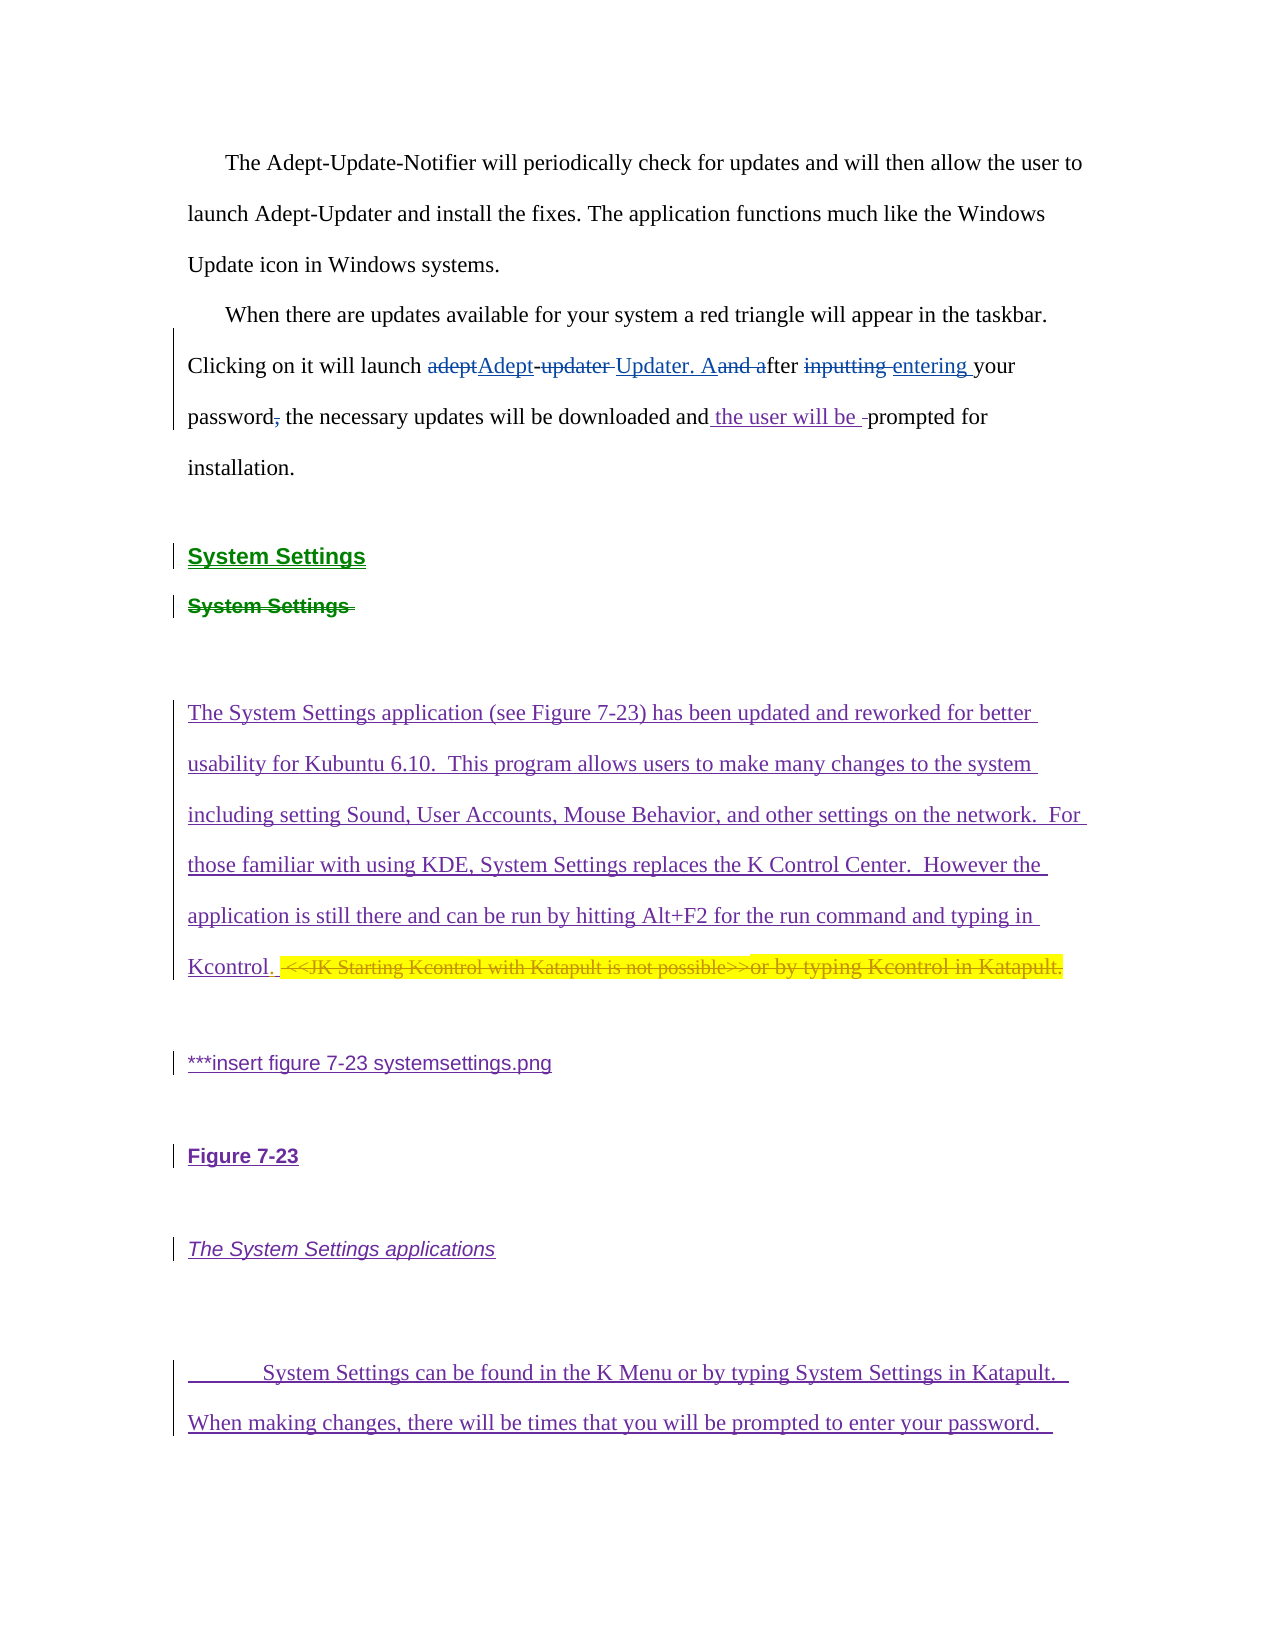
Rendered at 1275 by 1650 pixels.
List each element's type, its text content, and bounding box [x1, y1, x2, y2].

text ***insert figure 7-23 systemsettings.png [187, 1051, 1087, 1075]
text Figure 7-23 [187, 1144, 1087, 1168]
text System Settings can be found in the K Menu or by typing System Settings in Katapult. When making changes, there will be times that you will be prompted to enter your password. [187, 1359, 1087, 1436]
text When there are updates available for your system a red triangle will appear in the taskbar. Clicking on it will launch Adept-Updater. After entering your password the necessary updates will be downloaded and the user will be prompted for installation. [187, 302, 1087, 480]
text The Adept-Update-Notifier will periodically check for updates and will then allow the user to launch Adept-Updater and install the fixes. The application functions much like the Windows Update icon in Windows systems. [187, 150, 1087, 277]
text The System Settings applications [187, 1237, 1087, 1261]
text The System Settings application (see Figure 7-23) has been updated and reworked for better usability for Kubuntu 6.10. This program allows users to make many changes to the system including setting Sound, User Accounts, Mouse Behavior, and other settings on the network. For those familiar with using KDE, System Settings replaces the K Control Center. However the application is still there and can be run by hitting Alt+F2 for the run command and typing in Kcontrol. [187, 825, 1087, 979]
text The System Settings application (see Figure 7-23) has been updated and reworked for better usability for Kubuntu 6.10. This program allows users to make many changes to the system including setting Sound, User Accounts, Mouse Behavior, and other settings on the network. For those familiar with using KDE, System Settings replaces the K Control Center. However the application is still there and can be run by hitting Alt+F2 for the run command and typing in Kcontrol. [187, 700, 1087, 824]
text System Settings [187, 543, 1087, 569]
